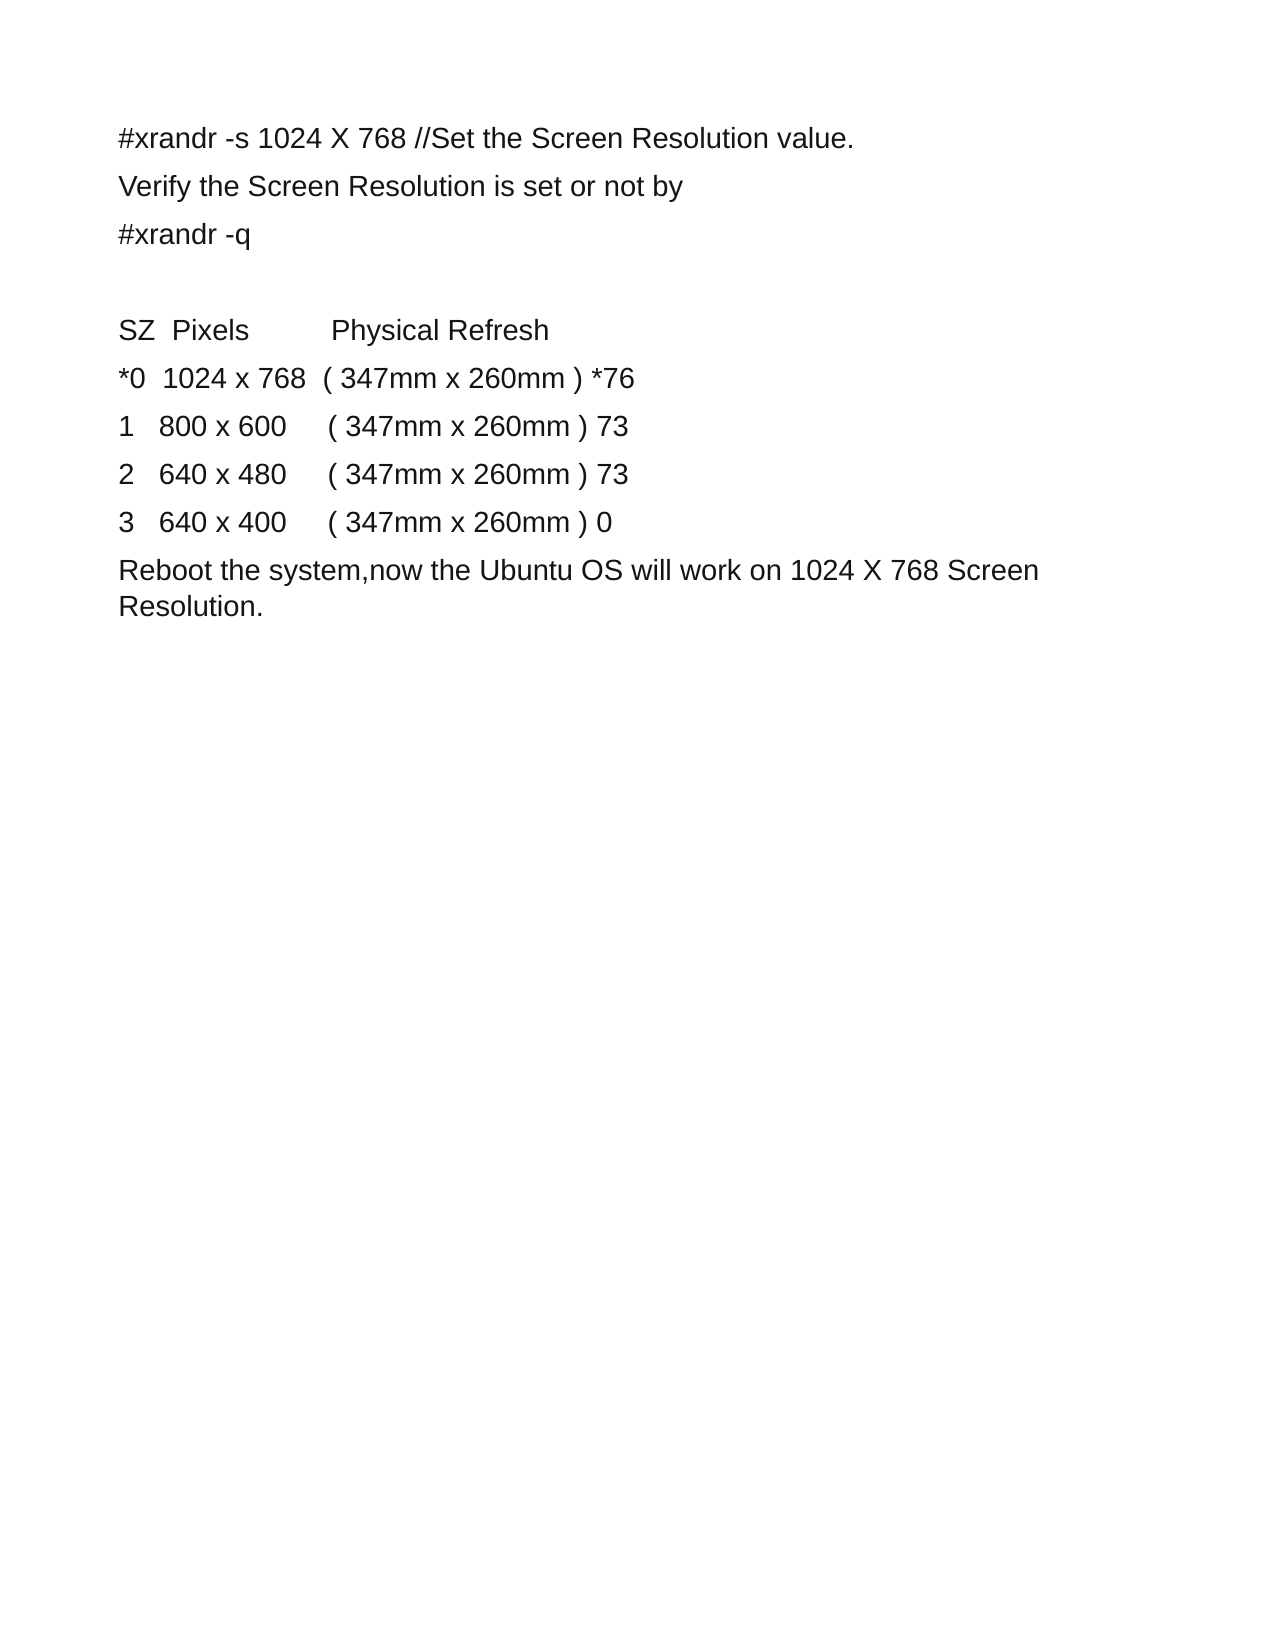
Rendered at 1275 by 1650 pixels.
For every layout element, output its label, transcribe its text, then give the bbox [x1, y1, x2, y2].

text 1 800 x 600 ( 347mm x 260mm ) 73 [118, 406, 1157, 442]
text SZ Pixels Physical Refresh [118, 310, 1157, 346]
text 3 640 x 400 ( 347mm x 260mm ) 0 [118, 502, 1157, 538]
text Verify the Screen Resolution is set or not by [118, 166, 1157, 202]
text Reboot the system,now the Ubuntu OS will work on 1024 X 768 Screen Resolution. [118, 550, 1157, 622]
text 2 640 x 480 ( 347mm x 260mm ) 73 [118, 454, 1157, 490]
text #xrandr -s 1024 X 768 //Set the Screen Resolution value. [118, 118, 1157, 154]
text *0 1024 x 768 ( 347mm x 260mm ) *76 [118, 358, 1157, 394]
text #xrandr -q [118, 214, 1157, 250]
